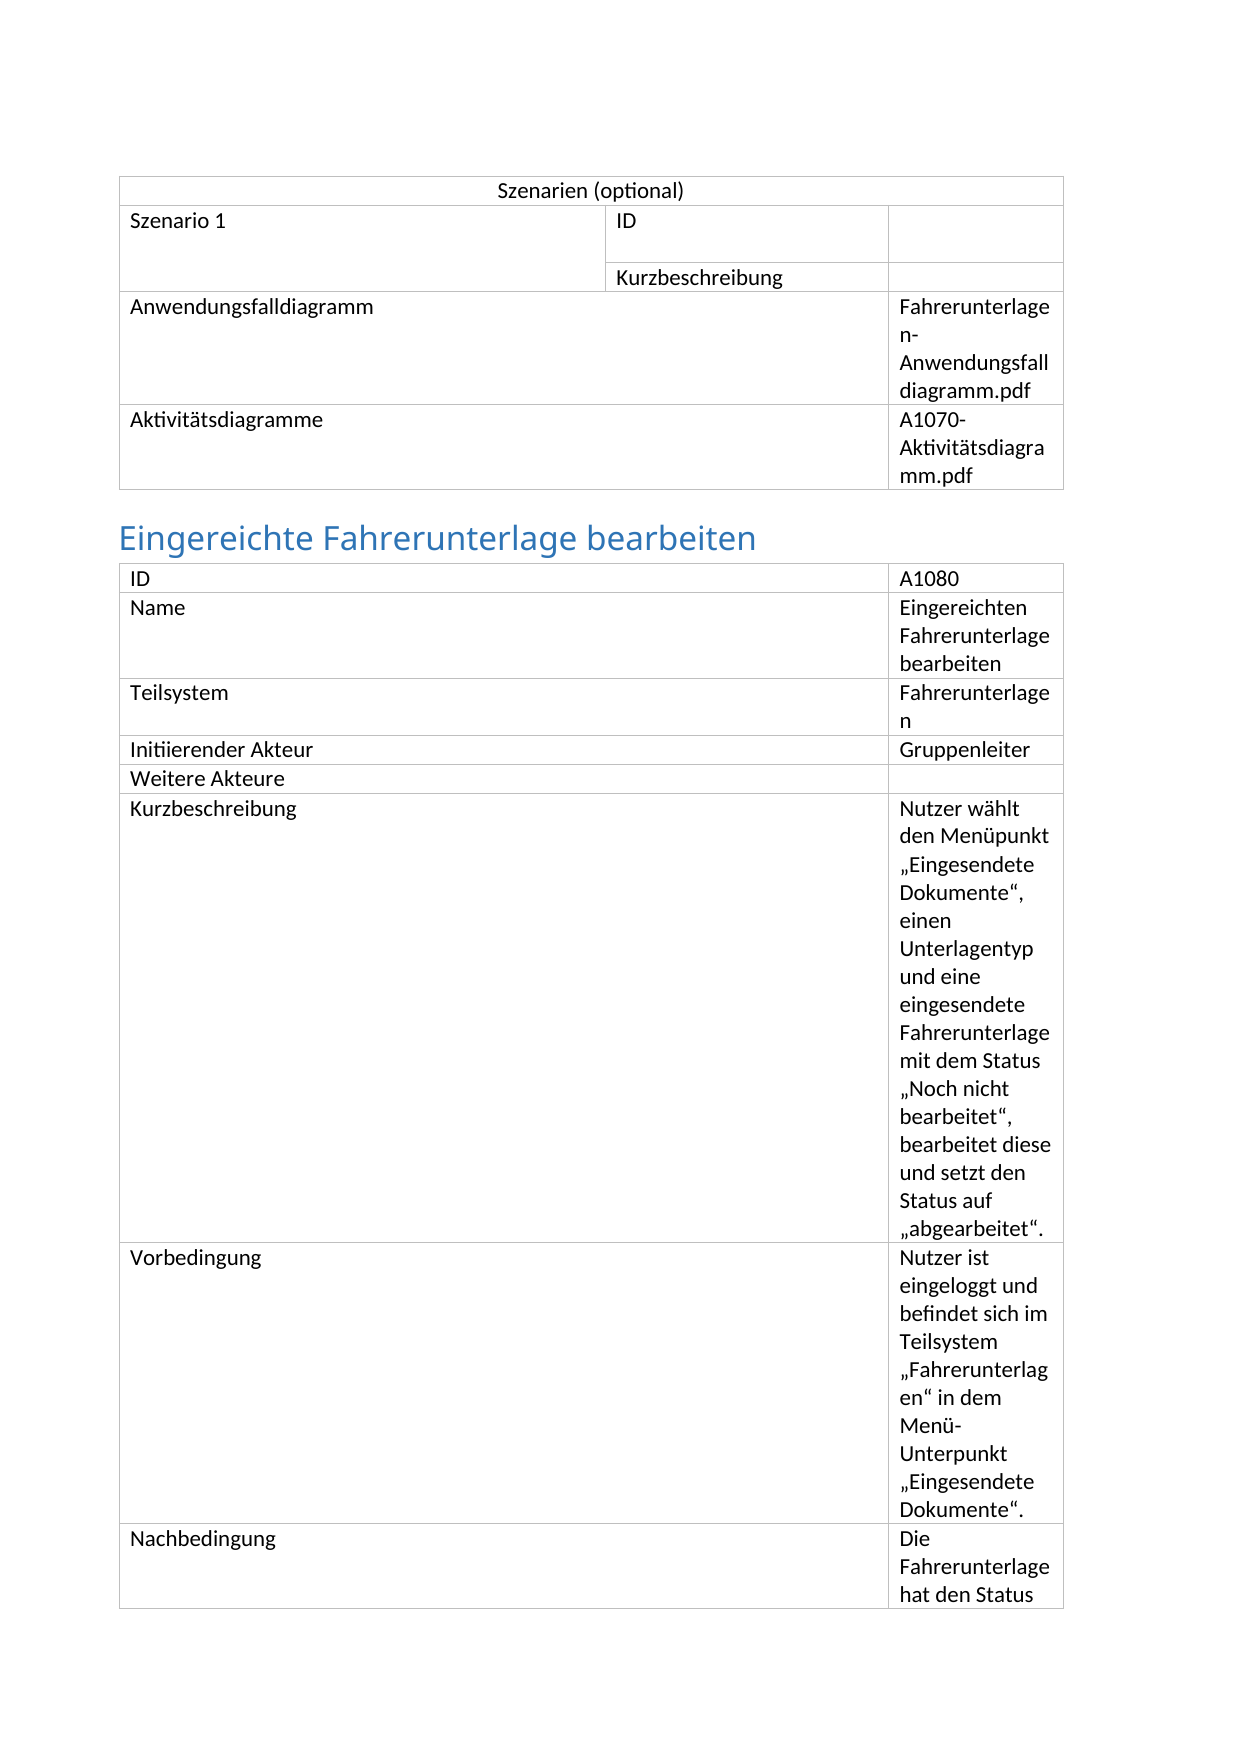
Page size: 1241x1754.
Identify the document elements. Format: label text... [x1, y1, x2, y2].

table_cell Nutzer wählt den Menüpunkt „Eingesendete Dokumente“, einen Unterlagentyp und eine eingesendete Fahrerunterlage mit dem Status „Noch nicht bearbeitet“, bearbeitet diese und setzt den Status auf „abgearbeitet“. [1052, 794, 1063, 1242]
table_cell A1070-Aktivitätsdiagramm.pdf [889, 405, 899, 489]
table_cell Teilsystem [120, 679, 888, 734]
table_cell [889, 206, 1063, 262]
table_cell [1052, 765, 1063, 793]
table_cell [1052, 263, 1063, 291]
table_cell Fahrerunterlagen-Anwendungsfalldiagramm.pdf [1052, 292, 1063, 404]
subtitle Eingereichte Fahrerunterlage bearbeiten [118, 515, 1122, 561]
table_cell ID [606, 206, 616, 262]
table_cell Eingereichten Fahrerunterlage bearbeiten [889, 593, 899, 677]
table_cell [889, 765, 899, 793]
table_header ID [120, 564, 130, 592]
table_cell Name [120, 593, 888, 677]
table_cell Fahrerunterlagen-Anwendungsfalldiagramm.pdf [889, 292, 899, 404]
table_cell Aktivitätsdiagramme [120, 405, 888, 489]
table_cell Fahrerunterlagen [1052, 679, 1063, 734]
table_cell Gruppenleiter [1052, 736, 1063, 763]
table_cell Nutzer wählt den Menüpunkt „Eingesendete Dokumente“, einen Unterlagentyp und eine eingesendete Fahrerunterlage mit dem Status „Noch nicht bearbeitet“, bearbeitet diese und setzt den Status auf „abgearbeitet“. [889, 794, 899, 1242]
table_cell Nutzer ist eingeloggt und befindet sich im Teilsystem „Fahrerunterlagen“ in dem Menü-Unterpunkt „Eingesendete Dokumente“. [1052, 1243, 1063, 1523]
table_cell Vorbedingung [120, 1243, 888, 1523]
table_cell Fahrerunterlagen [889, 679, 899, 734]
table_cell Anwendungsfalldiagramm [120, 292, 888, 404]
table_cell Nutzer ist eingeloggt und befindet sich im Teilsystem „Fahrerunterlagen“ in dem Menü-Unterpunkt „Eingesendete Dokumente“. [889, 1243, 899, 1523]
table_cell A1070-Aktivitätsdiagramm.pdf [1052, 405, 1063, 489]
table_header A1080 [1052, 564, 1063, 592]
table_header A1080 [889, 564, 899, 592]
table_cell Eingereichten Fahrerunterlage bearbeiten [1052, 593, 1063, 677]
table_cell Weitere Akteure [877, 765, 888, 793]
table_header ID [877, 564, 888, 592]
table_cell Szenario 1 [120, 206, 605, 291]
table_cell Gruppenleiter [889, 736, 899, 763]
table_cell Kurzbeschreibung [120, 794, 888, 1242]
table_cell ID [877, 206, 888, 262]
table_cell Nachbedingung [120, 1524, 888, 1608]
table_cell [889, 263, 899, 291]
